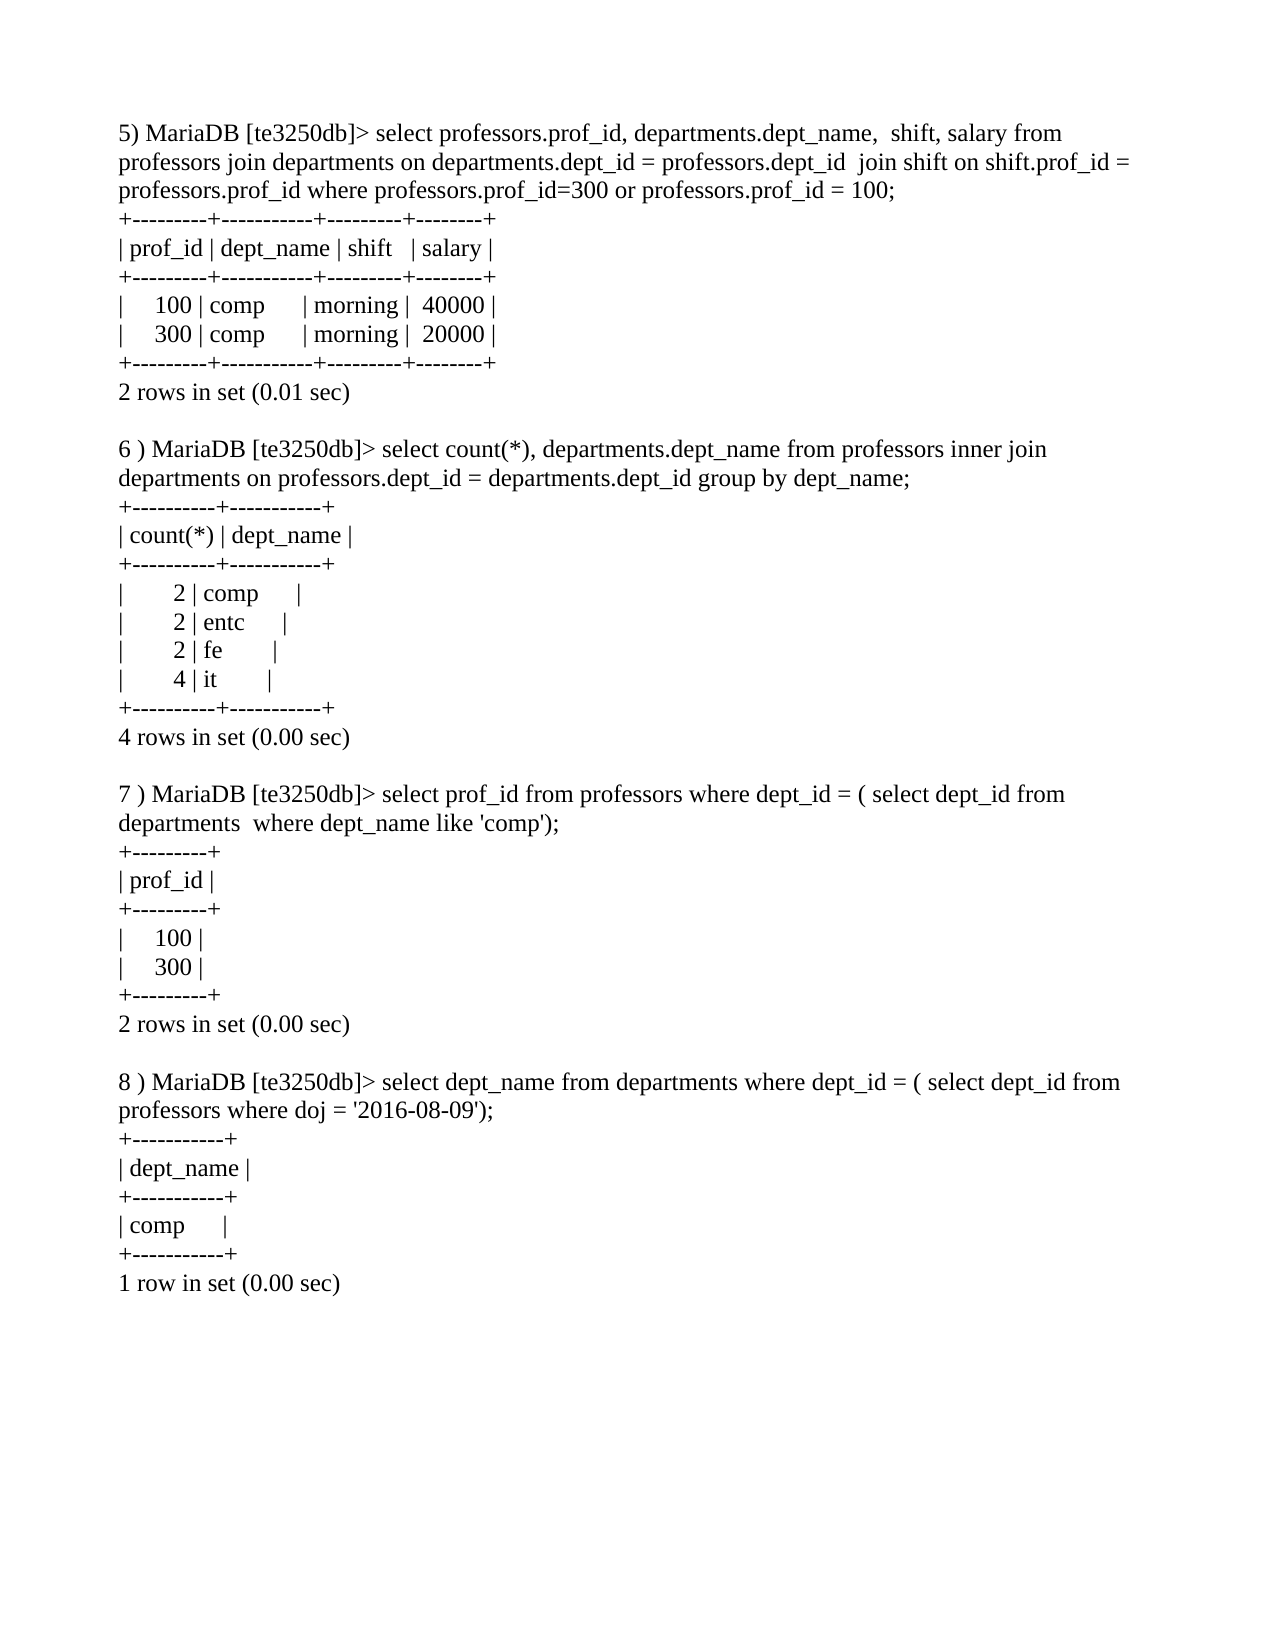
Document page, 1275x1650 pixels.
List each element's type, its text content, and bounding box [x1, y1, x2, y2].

text | dept_name | [118, 1153, 1157, 1182]
text | prof_id | [118, 866, 1157, 894]
text 2 rows in set (0.01 sec) [118, 377, 1157, 406]
text +---------+-----------+---------+--------+ [118, 204, 1157, 233]
text | comp | [118, 1211, 1157, 1239]
text | prof_id | dept_name | shift | salary | [118, 233, 1157, 262]
text +---------+-----------+---------+--------+ [118, 262, 1157, 291]
text +---------+-----------+---------+--------+ [118, 348, 1157, 377]
text 5) MariaDB [te3250db]> select professors.prof_id, departments.dept_name, shift, salary from professors join departments on departments.dept_id = professors.dept_id join shift on shift.prof_id = professors.prof_id where professors.prof_id=300 or professors.prof_id = 100; [118, 118, 1157, 204]
text 1 row in set (0.00 sec) [118, 1268, 1157, 1297]
text +---------+ [118, 837, 1157, 866]
text +---------+ [118, 981, 1157, 1009]
text +---------+ [118, 894, 1157, 923]
text 2 rows in set (0.00 sec) [118, 1009, 1157, 1038]
text | 4 | it | [118, 664, 1157, 693]
text | 2 | comp | [118, 578, 1157, 607]
text 4 rows in set (0.00 sec) [118, 722, 1157, 751]
text | 2 | fe | [118, 636, 1157, 664]
text | 300 | comp | morning | 20000 | [118, 319, 1157, 348]
text | count(*) | dept_name | [118, 521, 1157, 549]
text +----------+-----------+ [118, 549, 1157, 578]
text 8 ) MariaDB [te3250db]> select dept_name from departments where dept_id = ( select dept_id from professors where doj = '2016-08-09'); [118, 1067, 1157, 1124]
text +-----------+ [118, 1239, 1157, 1268]
text 7 ) MariaDB [te3250db]> select prof_id from professors where dept_id = ( select dept_id from departments where dept_name like 'comp'); [118, 779, 1157, 837]
text +----------+-----------+ [118, 693, 1157, 722]
text | 2 | entc | [118, 607, 1157, 636]
text +-----------+ [118, 1124, 1157, 1153]
text | 100 | [118, 923, 1157, 952]
text 6 ) MariaDB [te3250db]> select count(*), departments.dept_name from professors inner join departments on professors.dept_id = departments.dept_id group by dept_name; [118, 434, 1157, 492]
text +----------+-----------+ [118, 492, 1157, 521]
text | 100 | comp | morning | 40000 | [118, 291, 1157, 319]
text | 300 | [118, 952, 1157, 981]
text +-----------+ [118, 1182, 1157, 1211]
